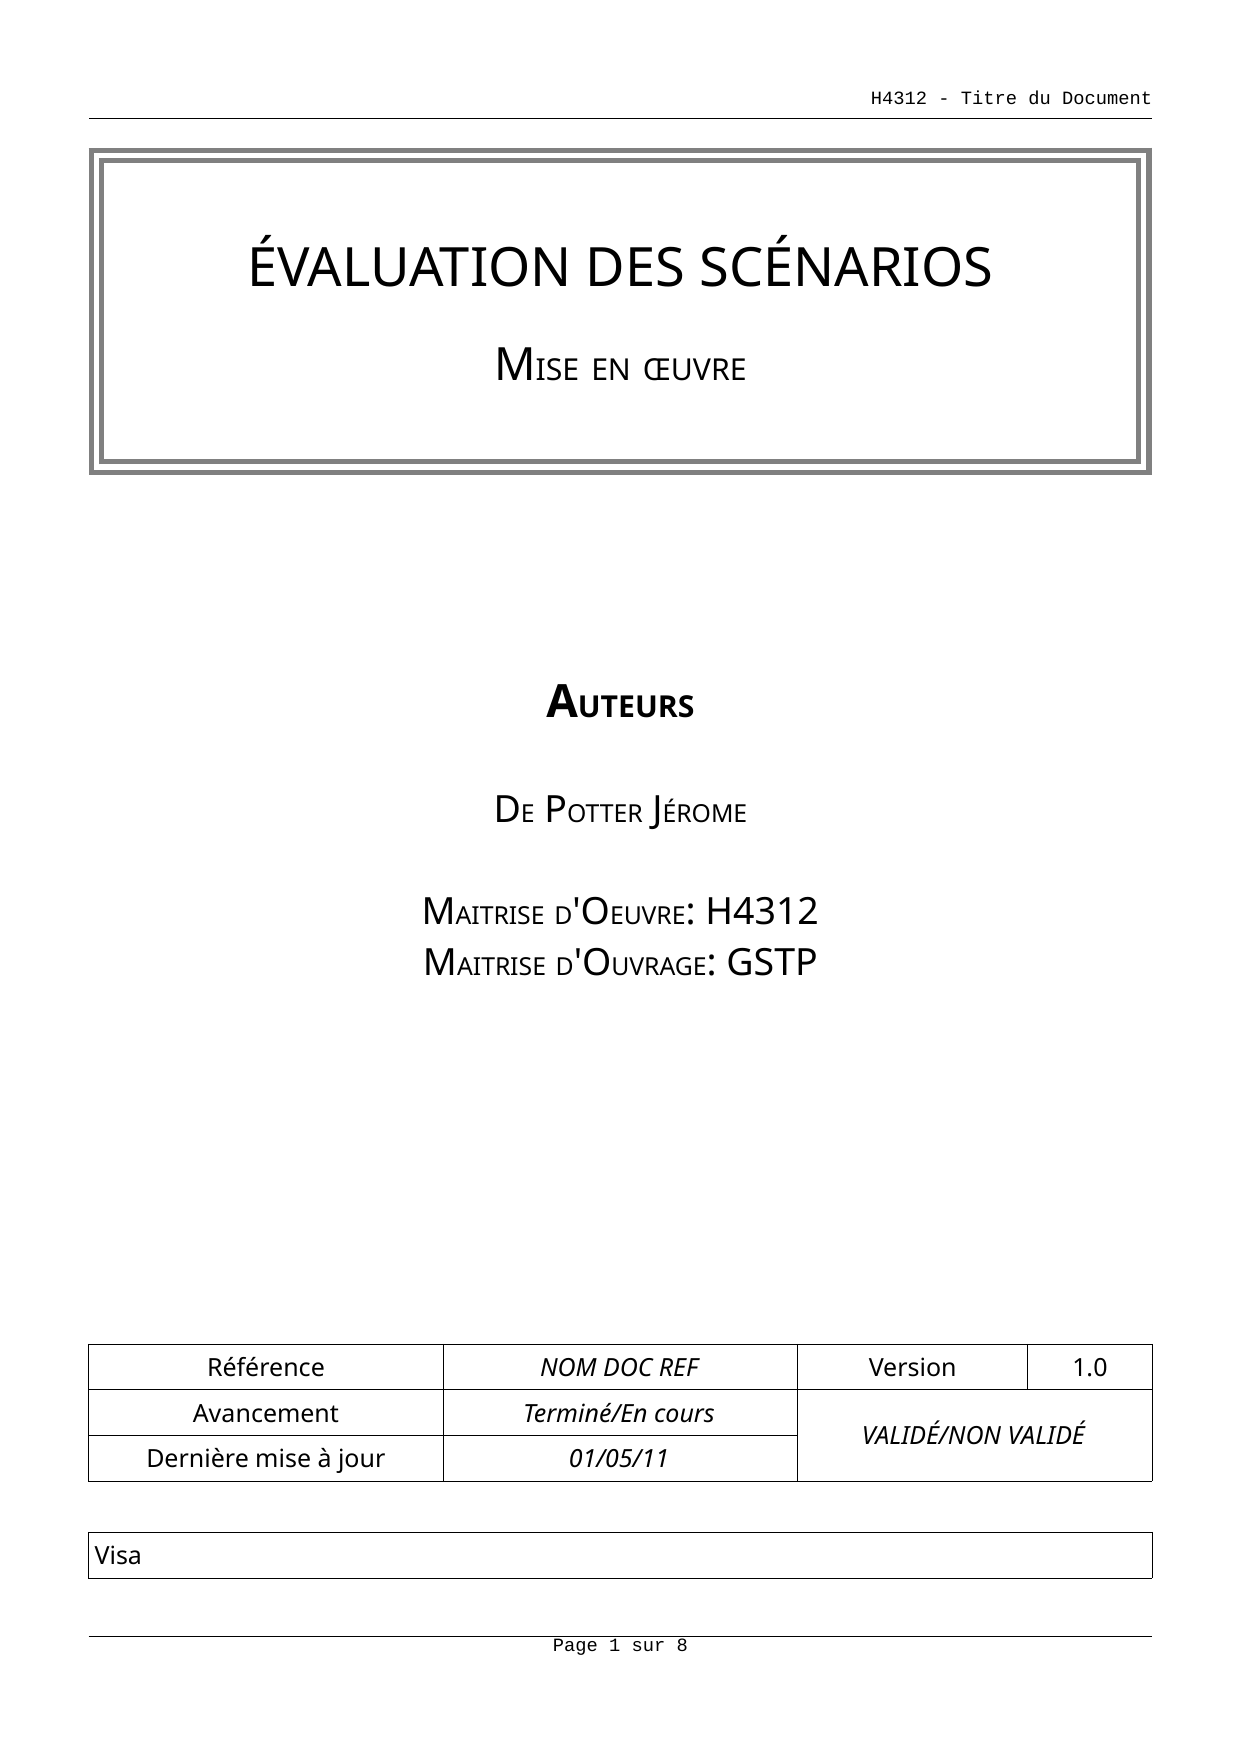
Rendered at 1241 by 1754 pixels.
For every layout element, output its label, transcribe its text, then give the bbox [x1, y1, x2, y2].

table_header Visa [89, 1533, 1152, 1577]
table_cell Dernière mise à jour [89, 1436, 443, 1481]
text Évaluation des scénarios [104, 210, 1136, 302]
text De Potter Jérome [88, 782, 1152, 833]
text [1141, 313, 1146, 376]
table_cell Avancement [89, 1390, 443, 1435]
text Maitrise d'Oeuvre: H4312 [88, 884, 1152, 935]
text Maitrise d'Ouvrage: GSTP [88, 935, 1152, 986]
text Auteurs [88, 669, 1152, 731]
table_cell Terminé/En cours [444, 1390, 797, 1435]
text [94, 313, 99, 376]
table_header NOM DOC REF [444, 1345, 797, 1389]
table_header Référence [89, 1345, 443, 1389]
table_header 1.0 [1028, 1345, 1152, 1389]
table_cell 01/05/11 [444, 1436, 797, 1481]
table_header Version [798, 1345, 1027, 1389]
text Mise en œuvre [104, 313, 1136, 376]
table_cell VALIDÉ/NON VALIDÉ [798, 1390, 1152, 1481]
